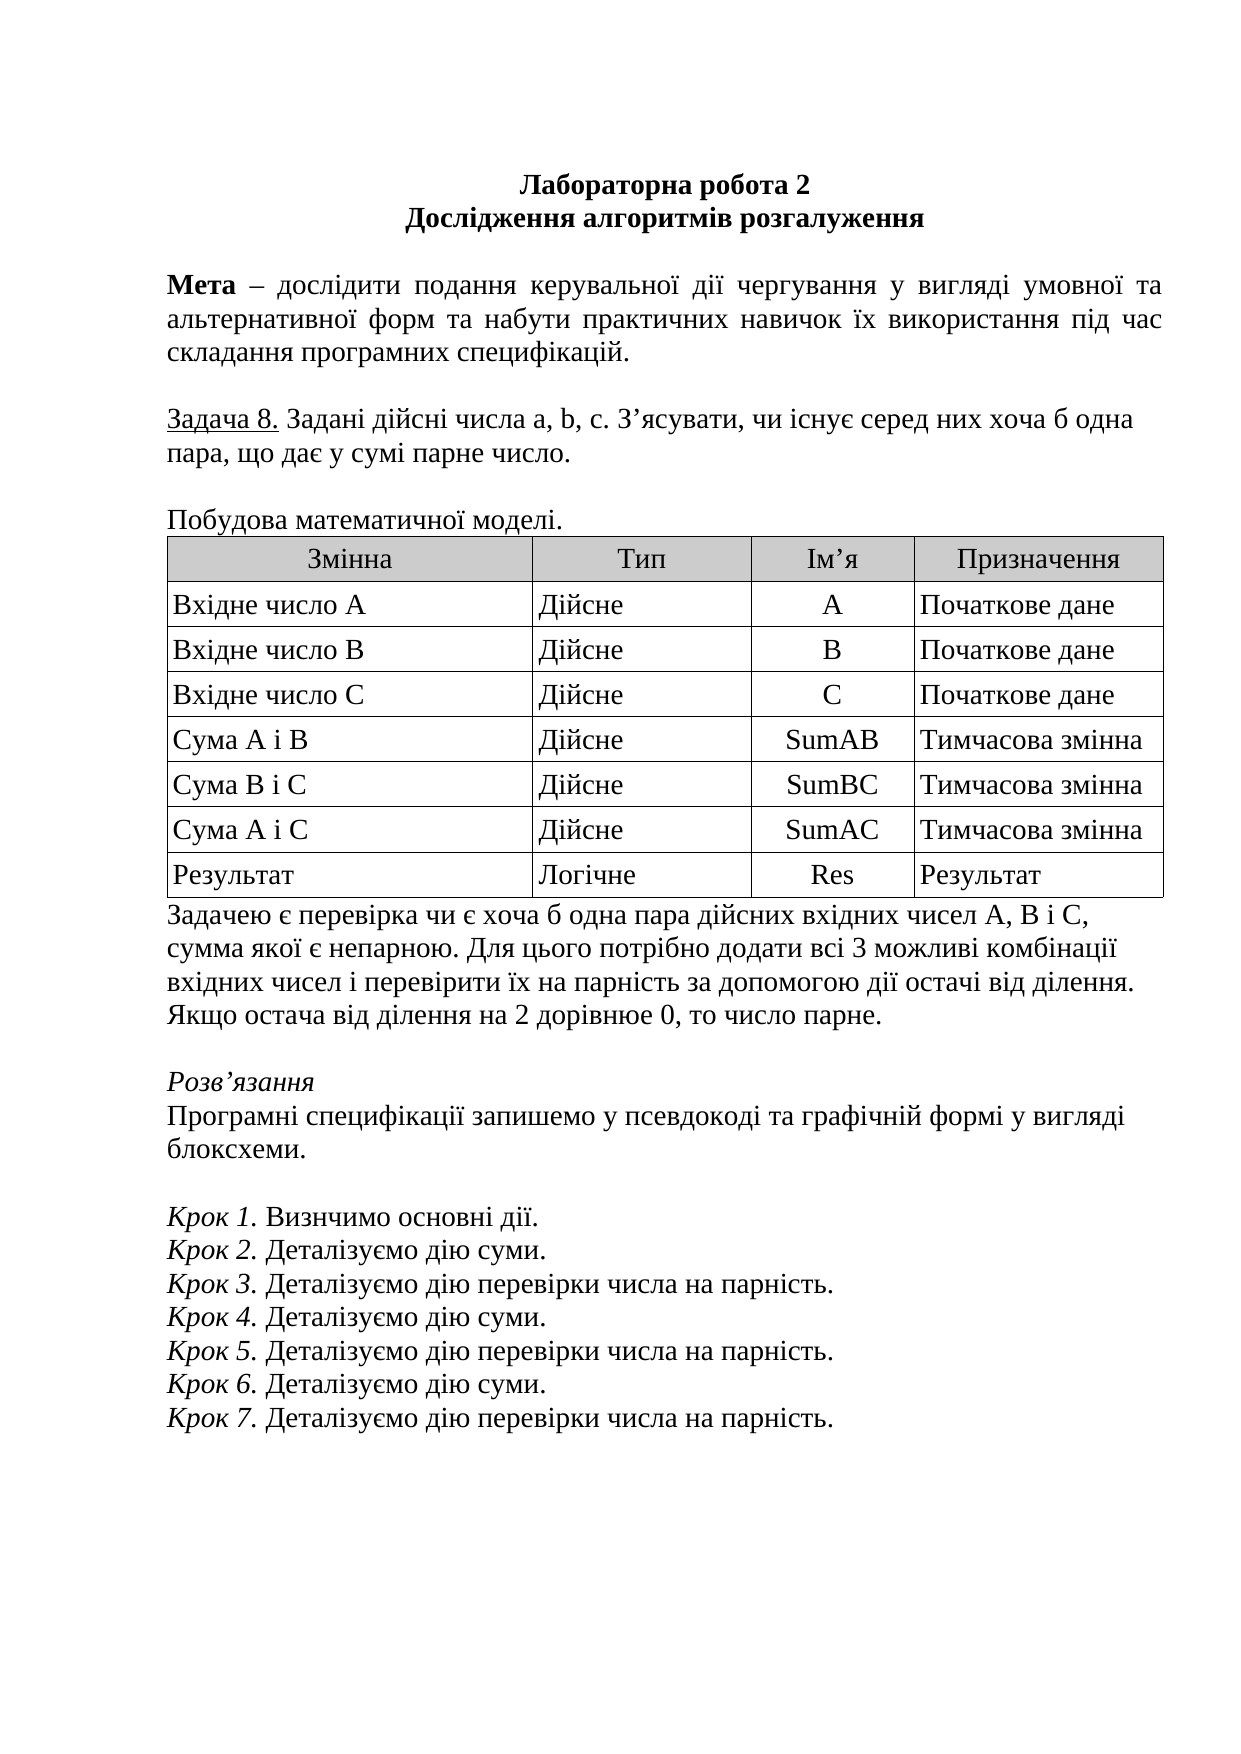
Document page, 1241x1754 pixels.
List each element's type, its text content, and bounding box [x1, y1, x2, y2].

text Побудова математичної моделі. [167, 502, 1163, 536]
table_cell Тимчасова змінна [915, 807, 1163, 852]
text Крок 1. Визнчимо основні дії. [167, 1199, 1163, 1232]
table_header Змінна [168, 537, 532, 581]
table_cell Дійсне [533, 582, 751, 626]
table_cell SumBC [752, 762, 914, 806]
table_header Призначення [915, 537, 1163, 581]
table_cell Вхідне число A [168, 582, 532, 626]
text Задачею є перевірка чи є хоча б одна пара дійсних вхідних чисел A, B і C, сумма якої є непарною. Для цього потрібно додати всі 3 можливі комбінації вхідних чисел і перевірити їх на парність за допомогою дії остачі від ділення. Якщо остача від ділення на 2 дорівнюе 0, то число парне. [167, 898, 1163, 1031]
table_header Ім’я [752, 537, 914, 581]
table_cell Початкове дане [915, 582, 1163, 626]
text Задача 8. Задані дійсні числа а, b, с. З’ясувати, чи існує серед них хоча б одна пара, що дає у сумі парне число. [167, 402, 1163, 469]
table_cell A [752, 582, 914, 626]
table_cell Дійсне [533, 627, 751, 671]
text Крок 7. Деталізуємо дію перевірки числа на парність. [167, 1400, 1163, 1433]
text Програмні специфікації запишемо у псевдокоді та графічній формі у вигляді блоксхеми. [167, 1098, 1163, 1165]
table_cell B [752, 627, 914, 671]
table_cell Сума A і B [168, 717, 532, 761]
table_cell Вхідне число B [168, 627, 532, 671]
text Крок 5. Деталізуємо дію перевірки числа на парність. [167, 1333, 1163, 1366]
table_cell Дійсне [533, 762, 751, 806]
text Крок 3. Деталізуємо дію перевірки числа на парність. [167, 1266, 1163, 1299]
text Крок 6. Деталізуємо дію суми. [167, 1366, 1163, 1400]
table_cell Дійсне [533, 717, 751, 761]
table_cell Дійсне [533, 672, 751, 716]
table_cell Результат [915, 853, 1163, 897]
table_cell SumAB [752, 717, 914, 761]
table_cell Початкове дане [915, 672, 1163, 716]
table_cell Тимчасова змінна [915, 717, 1163, 761]
table_cell Результат [168, 853, 532, 897]
table_cell Початкове дане [915, 627, 1163, 671]
text Дослідження алгоритмів розгалуження [167, 200, 1163, 234]
text Крок 2. Деталізуємо дію суми. [167, 1232, 1163, 1266]
table_cell Логічне [533, 853, 751, 897]
table_cell Сума A і C [168, 807, 532, 852]
table_cell C [752, 672, 914, 716]
text Мета – дослідити подання керувальної дії чергування у вигляді умовної та альтернативної форм та набути практичних навичок їх використання під час складання програмних специфікацій. [167, 267, 1163, 368]
table_cell SumAC [752, 807, 914, 852]
table_cell Res [752, 853, 914, 897]
table_cell Дійсне [533, 807, 751, 852]
text Крок 4. Деталізуємо дію суми. [167, 1299, 1163, 1333]
table_header Тип [533, 537, 751, 581]
text Розв’язання [167, 1064, 1163, 1098]
table_cell Вхідне число C [168, 672, 532, 716]
table_cell Сума B і C [168, 762, 532, 806]
text Лабораторна робота 2 [167, 167, 1163, 200]
table_cell Тимчасова змінна [915, 762, 1163, 806]
